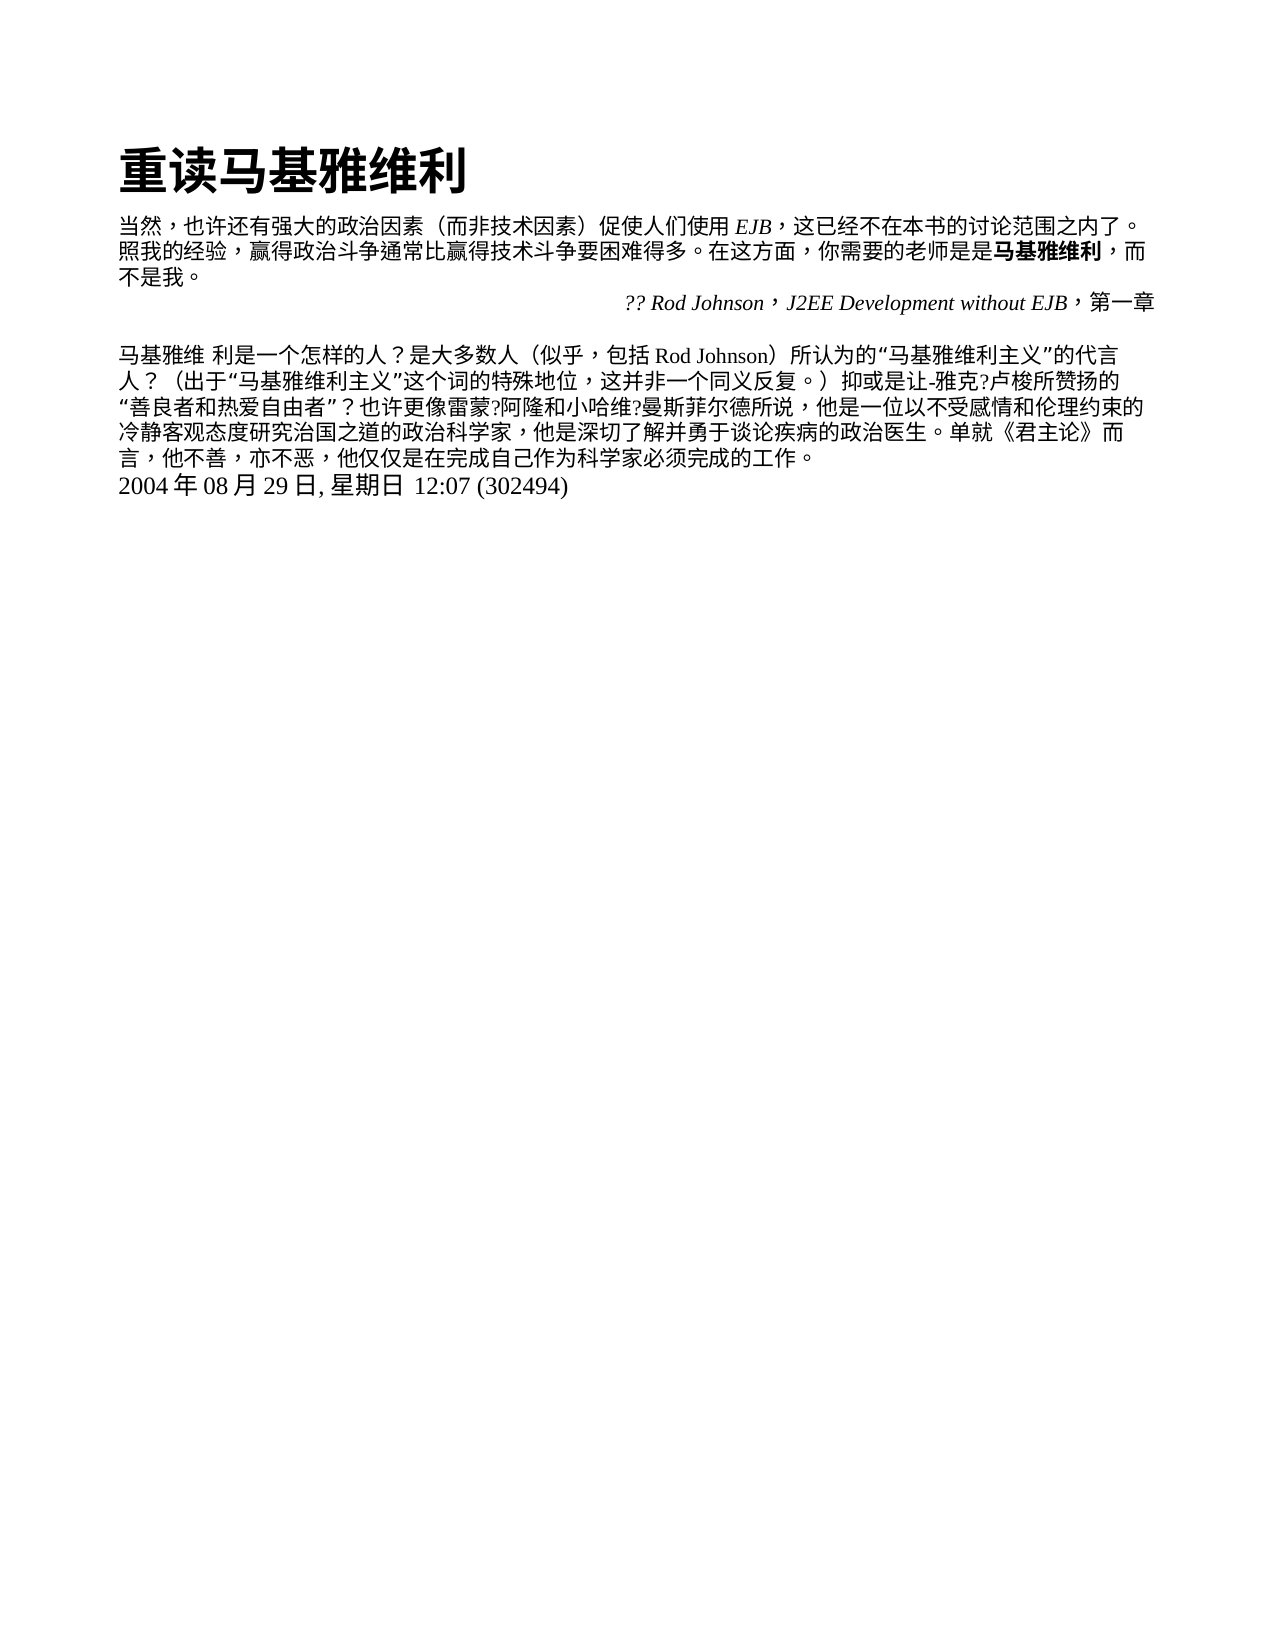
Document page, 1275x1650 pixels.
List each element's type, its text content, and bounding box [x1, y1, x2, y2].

text 马基雅维 利是一个怎样的人？是大多数人（似乎，包括Rod Johnson）所认为的“马基雅维利主义”的代言人？（出于“马基雅维利主义”这个词的特殊地位，这并非一个同义反复。）抑或是让-雅克?卢梭所赞扬的 “善良者和热爱自由者”？也许更像雷蒙?阿隆和小哈维?曼斯菲尔德所说，他是一位以不受感情和伦理约束的冷静客观态度研究治国之道的政治科学家，他是深切了解并勇于谈论疾病的政治医生。单就《君主论》而言，他不善，亦不恶，他仅仅是在完成自己作为科学家必须完成的工作。 [118, 344, 1157, 471]
text ?? Rod Johnson，J2EE Development without EJB，第一章 [118, 290, 1157, 316]
subtitle 重读马基雅维利 [118, 143, 1157, 201]
text 当然，也许还有强大的政治因素（而非技术因素）促使人们使用EJB，这已经不在本书的讨论范围之内了。照我的经验，赢得政治斗争通常比赢得技术斗争要困难得多。在这方面，你需要的老师是是马基雅维利，而不是我。 [118, 214, 1157, 290]
text 2004年08月29日, 星期日 12:07 (302494) [118, 471, 1157, 500]
